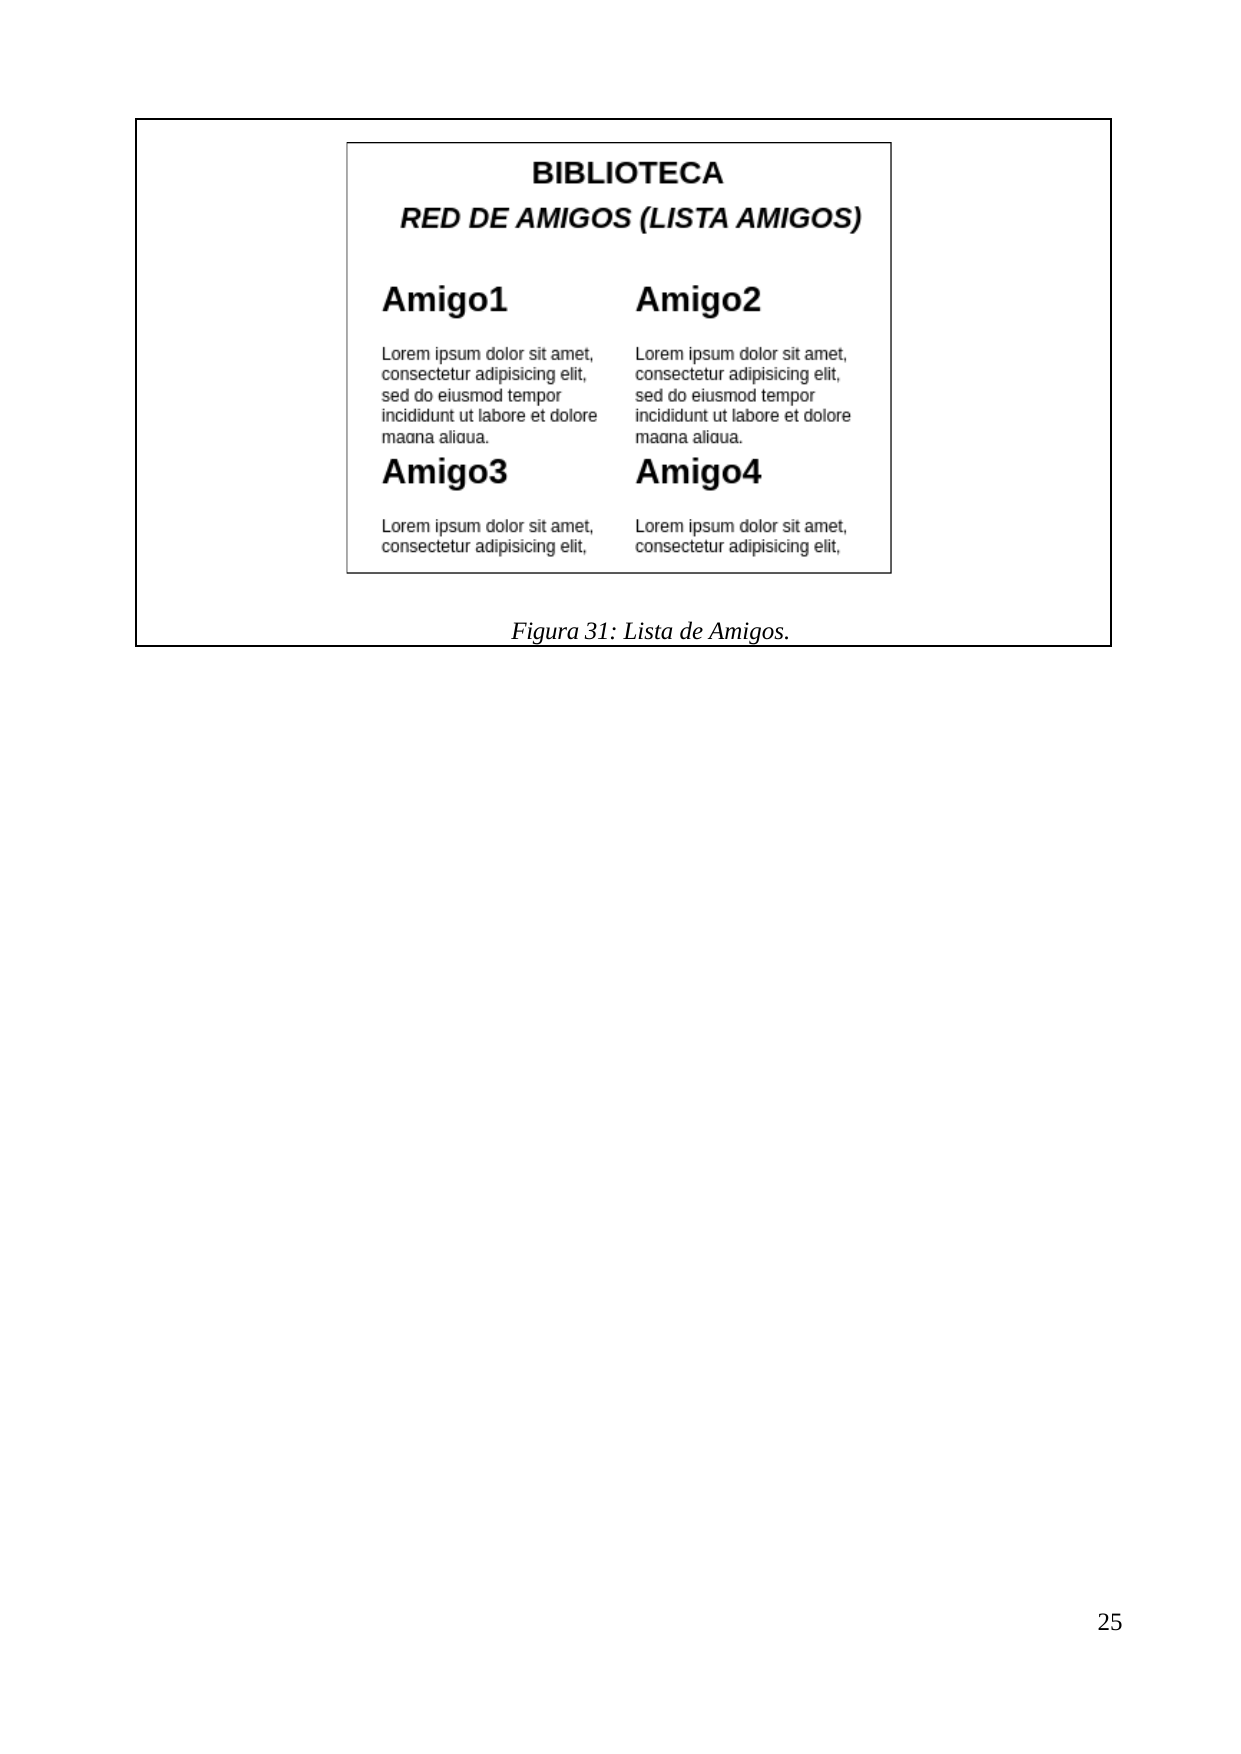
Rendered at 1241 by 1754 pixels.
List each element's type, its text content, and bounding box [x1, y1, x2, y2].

picture [346, 142, 892, 617]
table_cell Figura 31: Lista de Amigos. [137, 120, 1110, 645]
